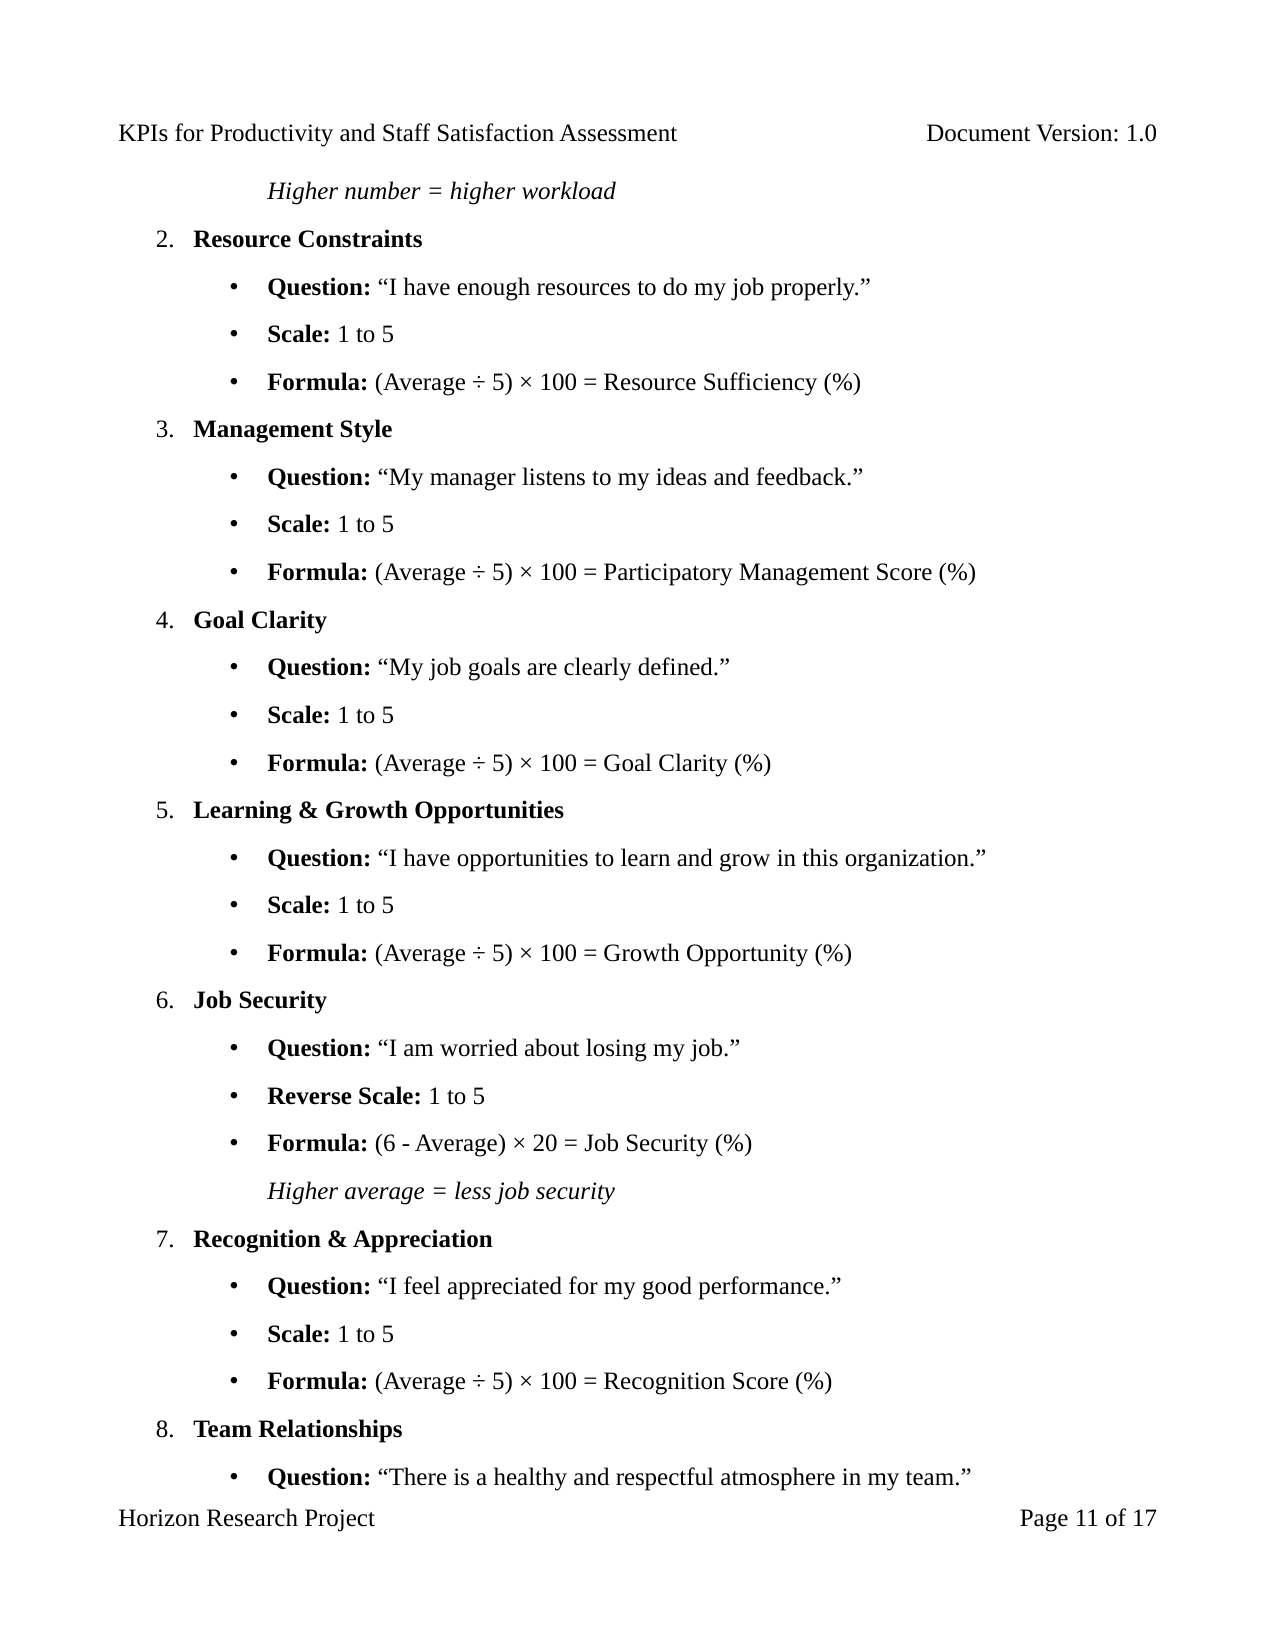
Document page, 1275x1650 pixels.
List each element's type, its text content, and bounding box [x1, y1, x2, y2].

list Question: “I have enough resources to do my job properly.” [229, 272, 1157, 300]
list Goal Clarity [156, 605, 1157, 633]
list Scale: 1 to 5 [229, 509, 1157, 538]
list Resource Constraints [156, 224, 1157, 253]
list Scale: 1 to 5 [229, 890, 1157, 919]
list Question: “I feel appreciated for my good performance.” [229, 1271, 1157, 1300]
list Formula: (6 - Average) × 20 = Job Security (%) [229, 1128, 1157, 1157]
list Question: “My job goals are clearly defined.” [229, 652, 1157, 681]
list Formula: (Average ÷ 5) × 100 = Growth Opportunity (%) [229, 938, 1157, 967]
list Management Style [156, 414, 1157, 443]
list Question: “My manager listens to my ideas and feedback.” [229, 462, 1157, 491]
list Formula: (Average ÷ 5) × 100 = Resource Sufficiency (%) [229, 367, 1157, 396]
list Scale: 1 to 5 [229, 1319, 1157, 1348]
list Higher average = less job security [229, 1176, 1157, 1205]
list Scale: 1 to 5 [229, 319, 1157, 348]
list Question: “There is a healthy and respectful atmosphere in my team.” [229, 1462, 1157, 1490]
list Higher number = higher workload [229, 176, 1157, 205]
list Formula: (Average ÷ 5) × 100 = Participatory Management Score (%) [229, 557, 1157, 586]
list Learning & Growth Opportunities [156, 795, 1157, 824]
list Scale: 1 to 5 [229, 700, 1157, 729]
list Question: “I have opportunities to learn and grow in this organization.” [229, 843, 1157, 872]
list Job Security [156, 986, 1157, 1014]
list Question: “I am worried about losing my job.” [229, 1033, 1157, 1062]
list Formula: (Average ÷ 5) × 100 = Recognition Score (%) [229, 1366, 1157, 1395]
list Recognition & Appreciation [156, 1224, 1157, 1252]
list Formula: (Average ÷ 5) × 100 = Goal Clarity (%) [229, 748, 1157, 776]
list Team Relationships [156, 1414, 1157, 1443]
list Reverse Scale: 1 to 5 [229, 1081, 1157, 1109]
